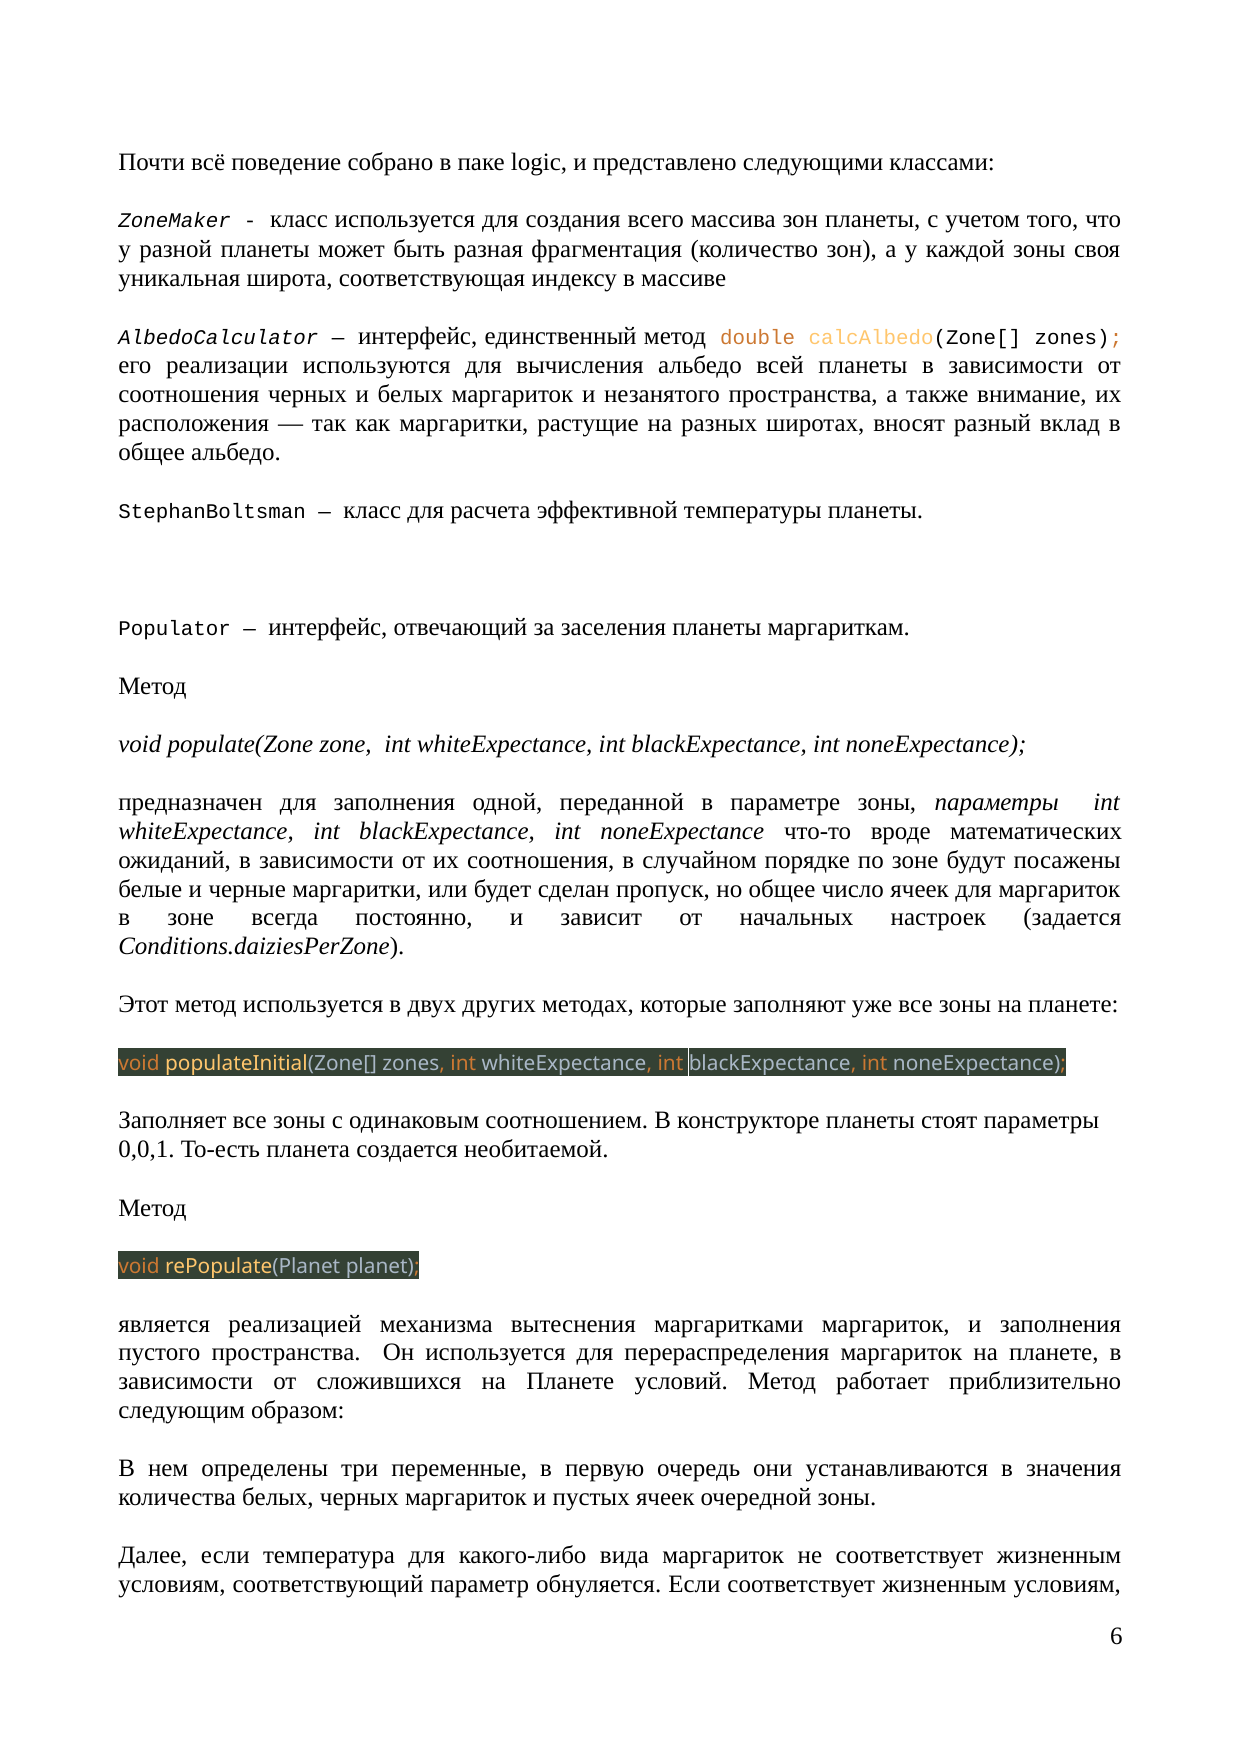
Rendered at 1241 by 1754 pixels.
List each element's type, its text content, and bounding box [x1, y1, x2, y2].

text StephanBoltsman — класс для расчета эффективной температуры планеты. [118, 495, 1122, 524]
text предназначен для заполнения одной, переданной в параметре зоны, параметры int whiteExpectance, int blackExpectance, int noneExpectance что-то вроде математических ожиданий, в зависимости от их соотношения, в случайном порядке по зоне будут посажены белые и черные маргаритки, или будет сделан пропуск, но общее число ячеек для маргариток в зоне всегда постоянно, и зависит от начальных настроек (задается Conditions.daiziesPerZone). [118, 787, 1122, 960]
text void populate(Zone zone, int whiteExpectance, int blackExpectance, int noneExpectance); [118, 729, 1122, 758]
text Заполняет все зоны с одинаковым соотношением. В конструкторе планеты стоят параметры 0,0,1. То-есть планета создается необитаемой. [118, 1106, 1122, 1163]
text Метод [118, 671, 1122, 700]
text Далее, если температура для какого-либо вида маргариток не соответствует жизненным условиям, соответствующий параметр обнуляется. Если соответствует жизненным условиям, [118, 1540, 1122, 1598]
text Этот метод используется в двух других методах, которые заполняют уже все зоны на планете: [118, 989, 1122, 1018]
text ZoneMaker - класс используется для создания всего массива зон планеты, с учетом того, что у разной планеты может быть разная фрагментация (количество зон), а у каждой зоны своя уникальная широта, соответствующая индексу в массиве [118, 204, 1122, 291]
text void populateInitial(Zone[] zones, int whiteExpectance, int blackExpectance, int noneExpectance); [118, 1048, 1122, 1076]
text Populator — интерфейс, отвечающий за заселения планеты маргариткам. [118, 612, 1122, 642]
text В нем определены три переменные, в первую очередь они устанавливаются в значения количества белых, черных маргариток и пустых ячеек очередной зоны. [118, 1453, 1122, 1511]
text Метод [118, 1193, 1122, 1221]
text является реализацией механизма вытеснения маргаритками маргариток, и заполнения пустого пространства. Он используется для перераспределения маргариток на планете, в зависимости от сложившихся на Планете условий. Метод работает приблизительно следующим образом: [118, 1309, 1122, 1424]
text void rePopulate(Planet planet); [118, 1251, 1122, 1279]
text Почти всё поведение собрано в паке logic, и представлено следующими классами: [118, 147, 1122, 176]
text AlbedoCalculator — интерфейс, единственный метод double calcAlbedo(Zone[] zones); его реализации используются для вычисления альбедо всей планеты в зависимости от соотношения черных и белых маргариток и незанятого пространства, а также внимание, их расположения — так как маргаритки, растущие на разных широтах, вносят разный вклад в общее альбедо. [118, 321, 1122, 466]
